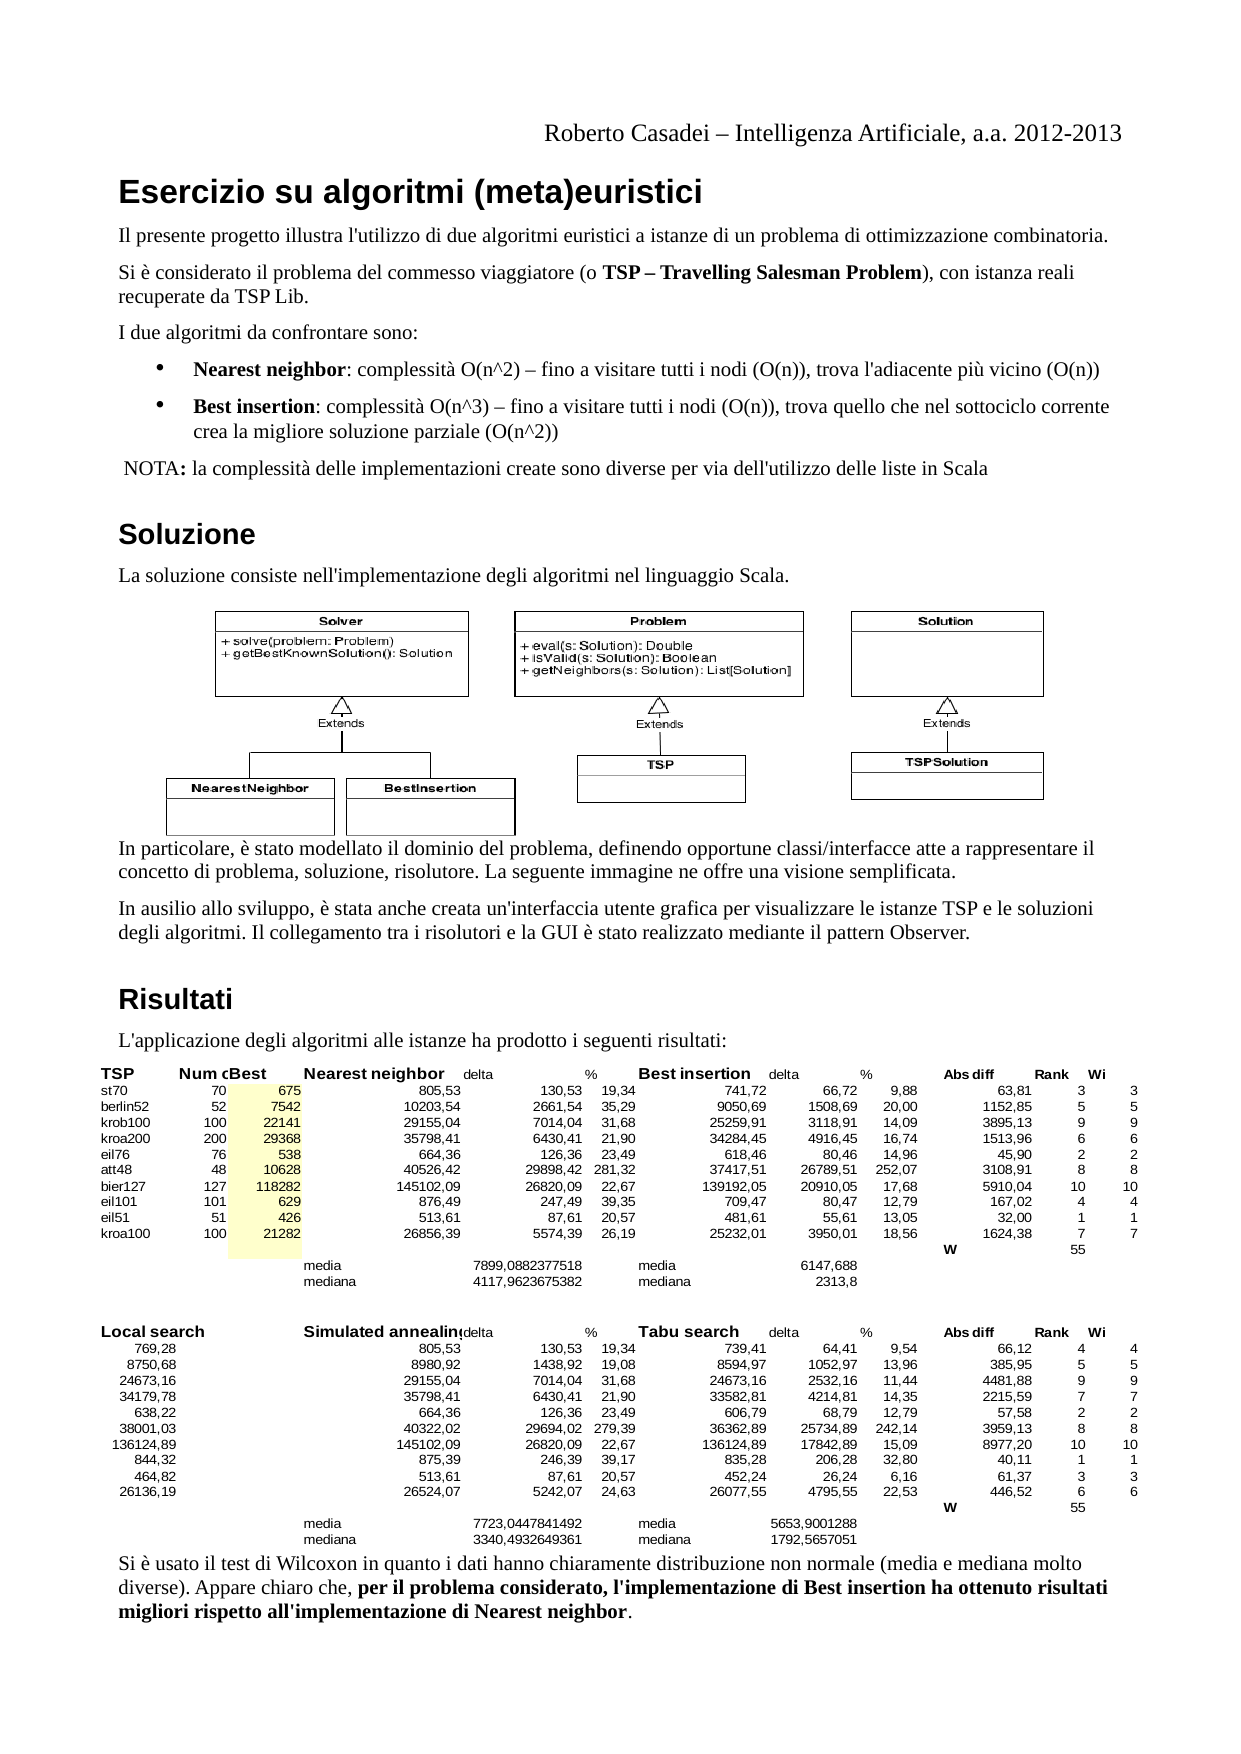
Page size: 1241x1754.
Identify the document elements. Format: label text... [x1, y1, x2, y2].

text Si è usato il test di Wilcoxon in quanto i dati hanno chiaramente distribuzione non normale (media e mediana molto diverse). Appare chiaro che, per il problema considerato, l'implementazione di Best insertion ha ottenuto risultati migliori rispetto all'implementazione di Nearest neighbor. [118, 1064, 1122, 1623]
text L'applicazione degli algoritmi alle istanze ha prodotto i seguenti risultati: [118, 1028, 1122, 1052]
text In particolare, è stato modellato il dominio del problema, definendo opportune classi/interfacce atte a rappresentare il concetto di problema, soluzione, risolutore. La seguente immagine ne offre una visione semplificata. [118, 600, 1122, 883]
subtitle Risultati [118, 982, 1122, 1015]
text Roberto Casadei – Intelligenza Artificiale, a.a. 2012-2013 [118, 118, 1122, 147]
text In ausilio allo sviluppo, è stata anche creata un'interfaccia utente grafica per visualizzare le istanze TSP e le soluzioni degli algoritmi. Il collegamento tra i risolutori e la GUI è stato realizzato mediante il pattern Observer. [118, 896, 1122, 944]
list Nearest neighbor: complessità O(n^2) – fino a visitare tutti i nodi (O(n)), trova l'adiacente più vicino (O(n)) [156, 357, 1122, 382]
text Il presente progetto illustra l'utilizzo di due algoritmi euristici a istanze di un problema di ottimizzazione combinatoria. [118, 223, 1122, 247]
subtitle Soluzione [118, 517, 1122, 551]
picture [164, 609, 1046, 836]
list NOTA: la complessità delle implementazioni create sono diverse per via dell'utilizzo delle liste in Scala [81, 456, 1122, 480]
list Best insertion: complessità O(n^3) – fino a visitare tutti i nodi (O(n)), trova quello che nel sottociclo corrente crea la migliore soluzione parziale (O(n^2)) [156, 394, 1122, 443]
subtitle Esercizio su algoritmi (meta)euristici [118, 172, 1122, 211]
text La soluzione consiste nell'implementazione degli algoritmi nel linguaggio Scala. [118, 563, 1122, 587]
text Si è considerato il problema del commesso viaggiatore (o TSP – Travelling Salesman Problem), con istanza reali recuperate da TSP Lib. [118, 259, 1122, 308]
text I due algoritmi da confrontare sono: [118, 320, 1122, 344]
